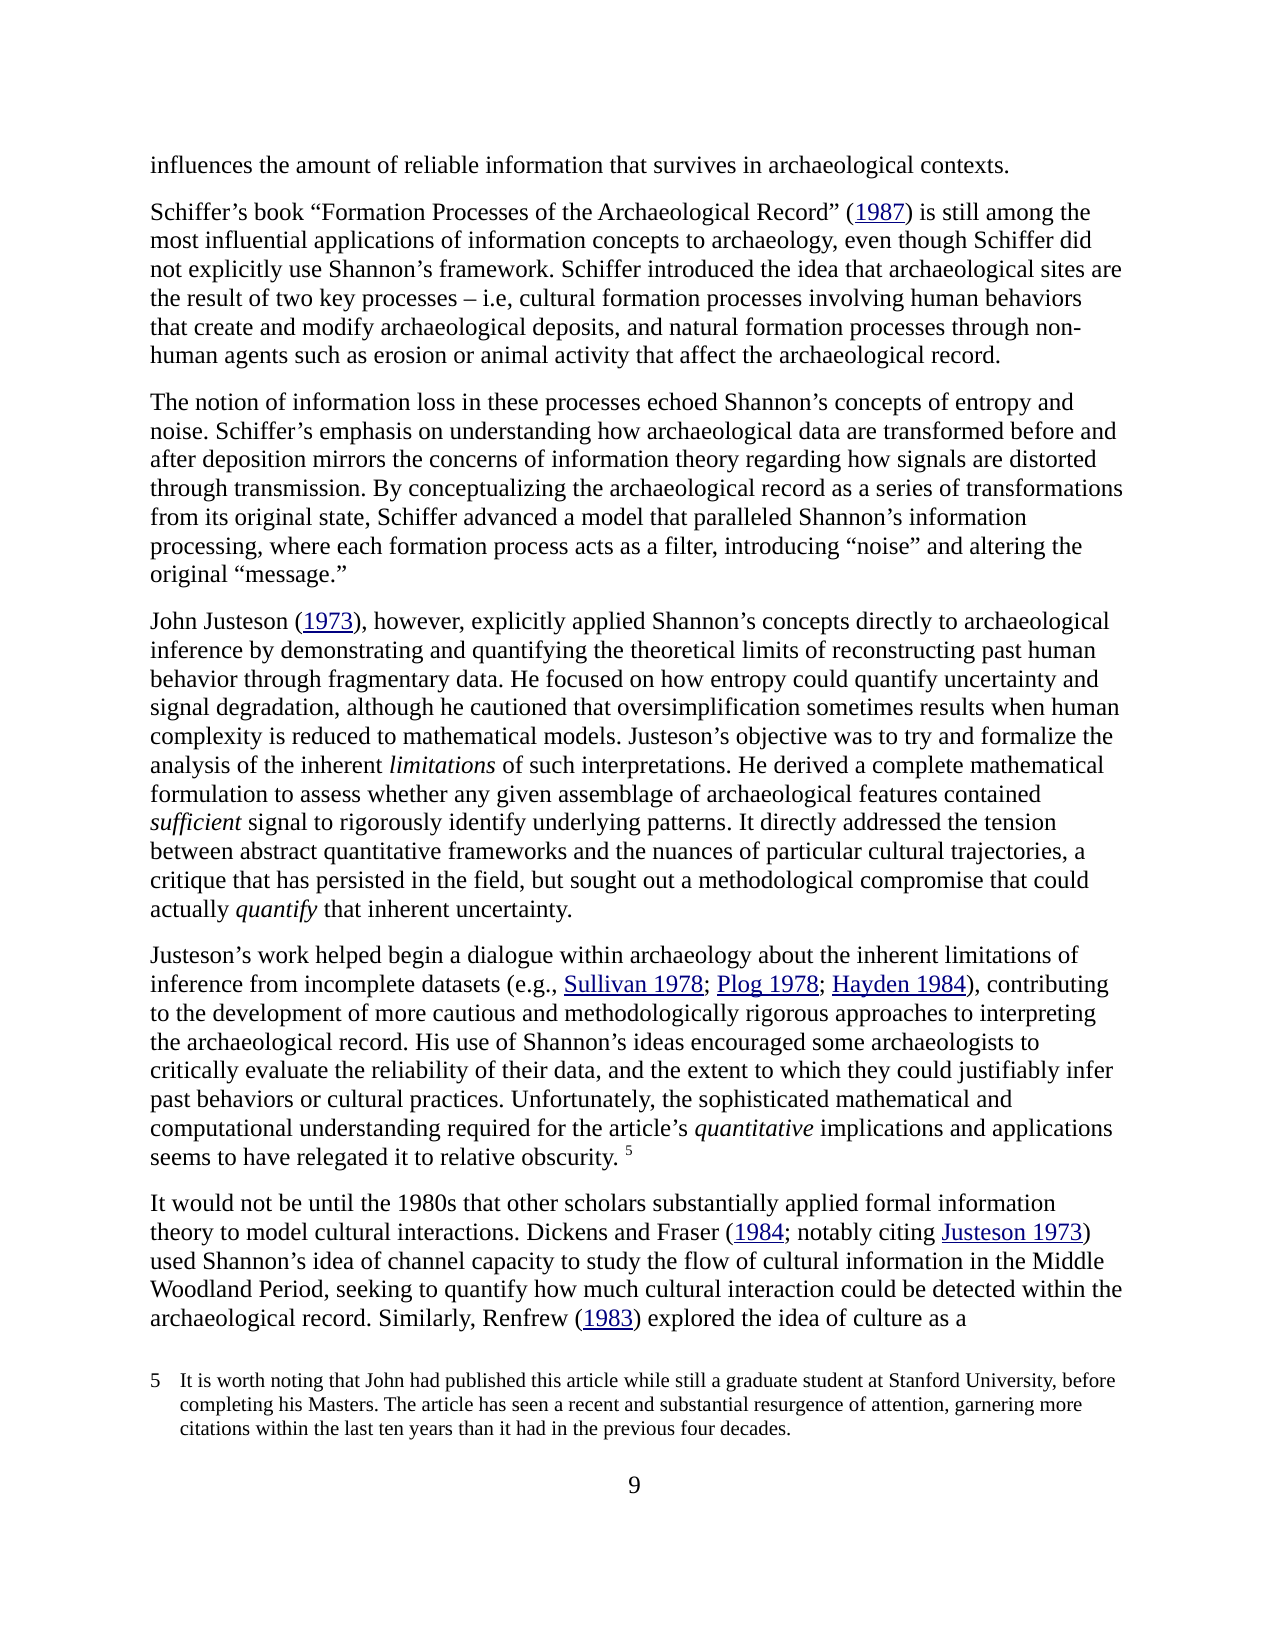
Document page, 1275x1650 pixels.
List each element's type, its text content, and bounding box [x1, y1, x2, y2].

text It would not be until the 1980s that other scholars substantially applied formal information theory to model cultural interactions. Dickens and Fraser (1984; notably citing Justeson 1973) used Shannon’s idea of channel capacity to study the flow of cultural information in the Middle Woodland Period, seeking to quantify how much cultural interaction could be detected within the archaeological record. Similarly, Renfrew (1983) explored the idea of culture as a [150, 1188, 1125, 1332]
text John Justeson (1973), however, explicitly applied Shannon’s concepts directly to archaeological inference by demonstrating and quantifying the theoretical limits of reconstructing past human behavior through fragmentary data. He focused on how entropy could quantify uncertainty and signal degradation, although he cautioned that oversimplification sometimes results when human complexity is reduced to mathematical models. Justeson’s objective was to try and formalize the analysis of the inherent limitations of such interpretations. He derived a complete mathematical formulation to assess whether any given assemblage of archaeological features contained sufficient signal to rigorously identify underlying patterns. It directly addressed the tension between abstract quantitative frameworks and the nuances of particular cultural trajectories, a critique that has persisted in the field, but sought out a methodological compromise that could actually quantify that inherent uncertainty. [150, 606, 1125, 922]
text Justeson’s work helped begin a dialogue within archaeology about the inherent limitations of inference from incomplete datasets (e.g., Sullivan 1978; Plog 1978; Hayden 1984), contributing to the development of more cautious and methodologically rigorous approaches to interpreting the archaeological record. His use of Shannon’s ideas encouraged some archaeologists to critically evaluate the reliability of their data, and the extent to which they could justifiably infer past behaviors or cultural practices. Unfortunately, the sophisticated mathematical and computational understanding required for the article’s quantitative implications and applications seems to have relegated it to relative obscurity. [150, 940, 1125, 1170]
text It is worth noting that John had published this article while still a graduate student at Stanford University, before completing his Masters. The article has seen a recent and substantial resurgence of attention, garnering more citations within the last ten years than it had in the previous four decades. [150, 1368, 1125, 1440]
text Schiffer’s book “Formation Processes of the Archaeological Record” (1987) is still among the most influential applications of information concepts to archaeology, even though Schiffer did not explicitly use Shannon’s framework. Schiffer introduced the idea that archaeological sites are the result of two key processes – i.e, cultural formation processes involving human behaviors that create and modify archaeological deposits, and natural formation processes through non-human agents such as erosion or animal activity that affect the archaeological record. [150, 197, 1125, 369]
text influences the amount of reliable information that survives in archaeological contexts. [150, 150, 1125, 179]
text The notion of information loss in these processes echoed Shannon’s concepts of entropy and noise. Schiffer’s emphasis on understanding how archaeological data are transformed before and after deposition mirrors the concerns of information theory regarding how signals are distorted through transmission. By conceptualizing the archaeological record as a series of transformations from its original state, Schiffer advanced a model that paralleled Shannon’s information processing, where each formation process acts as a filter, introducing “noise” and altering the original “message.” [150, 387, 1125, 588]
